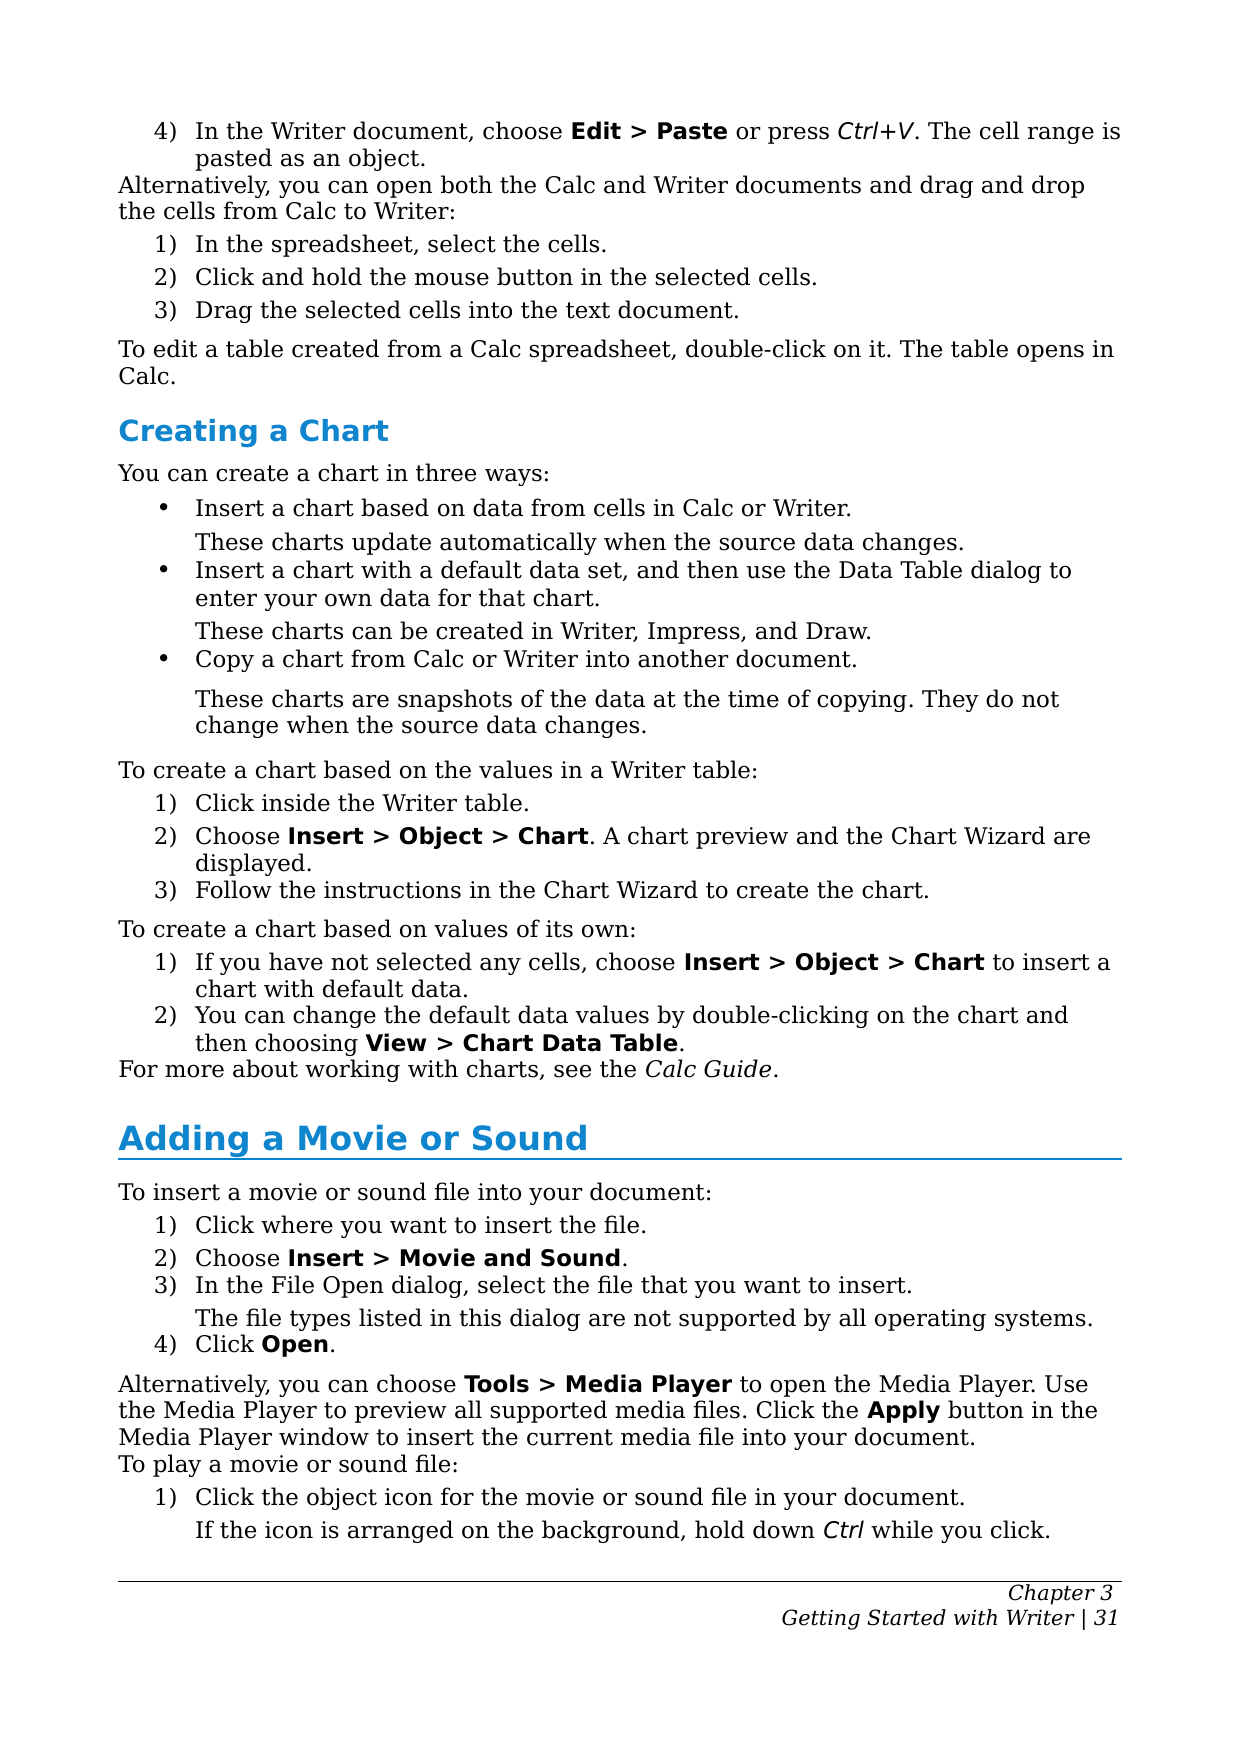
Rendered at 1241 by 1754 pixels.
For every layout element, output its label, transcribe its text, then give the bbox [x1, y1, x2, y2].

list Click and hold the mouse button in the selected cells. [177, 264, 1122, 291]
list Insert a chart based on data from cells in Calc or Writer. [156, 494, 1122, 523]
subtitle Adding a Movie or Sound [118, 1119, 1122, 1158]
list Click inside the Writer table. [177, 790, 1122, 817]
list To insert a movie or sound file into your document: [118, 1179, 1122, 1206]
list Click the object icon for the movie or sound file in your document. [177, 1484, 1122, 1511]
list If you have not selected any cells, choose Insert > Object > Chart to insert a chart with default data. [177, 949, 1122, 1003]
list If the icon is arranged on the background, hold down Ctrl while you click. [195, 1517, 1122, 1544]
list In the File Open dialog, select the file that you want to insert. [177, 1272, 1122, 1299]
list The file types listed in this dialog are not supported by all operating systems. [195, 1305, 1122, 1332]
list You can change the default data values by double-clicking on the chart and then choosing View > Chart Data Table. [177, 1003, 1122, 1056]
text To edit a table created from a Calc spreadsheet, double-click on it. The table opens in Calc. [118, 337, 1122, 390]
list Click where you want to insert the file. [177, 1212, 1122, 1239]
list Insert a chart with a default data set, and then use the Data Table dialog to enter your own data for that chart. [156, 556, 1122, 612]
list Drag the selected cells into the text document. [177, 297, 1122, 324]
text For more about working with charts, see the Calc Guide. [118, 1056, 1122, 1083]
list In the Writer document, choose Edit > Paste or press Ctrl+V. The cell range is pasted as an object. [177, 118, 1122, 172]
list You can create a chart in three ways: [118, 461, 1122, 487]
list Click Open. [177, 1332, 1122, 1358]
list To create a chart based on the values in a Writer table: [118, 757, 1122, 784]
list In the spreadsheet, select the cells. [177, 232, 1122, 258]
list Copy a chart from Calc or Writer into another document. [156, 644, 1122, 674]
list Alternatively, you can open both the Calc and Writer documents and drag and drop the cells from Calc to Writer: [118, 172, 1122, 225]
text Alternatively, you can choose Tools > Media Player to open the Media Player. Use the Media Player to preview all supported media files. Click the Apply button in the Media Player window to insert the current media file into your document. [118, 1371, 1122, 1451]
list These charts update automatically when the source data changes. [195, 529, 1122, 556]
list These charts can be created in Writer, Impress, and Draw. [195, 618, 1122, 644]
list To play a movie or sound file: [118, 1451, 1122, 1478]
list Choose Insert > Movie and Sound. [177, 1245, 1122, 1272]
list Follow the instructions in the Chart Wizard to create the chart. [177, 877, 1122, 903]
list To create a chart based on values of its own: [118, 916, 1122, 943]
list Choose Insert > Object > Chart. A chart preview and the Chart Wizard are displayed. [177, 823, 1122, 877]
list These charts are snapshots of the data at the time of copying. They do not change when the source data changes. [195, 686, 1122, 739]
subtitle Creating a Chart [118, 414, 1122, 448]
